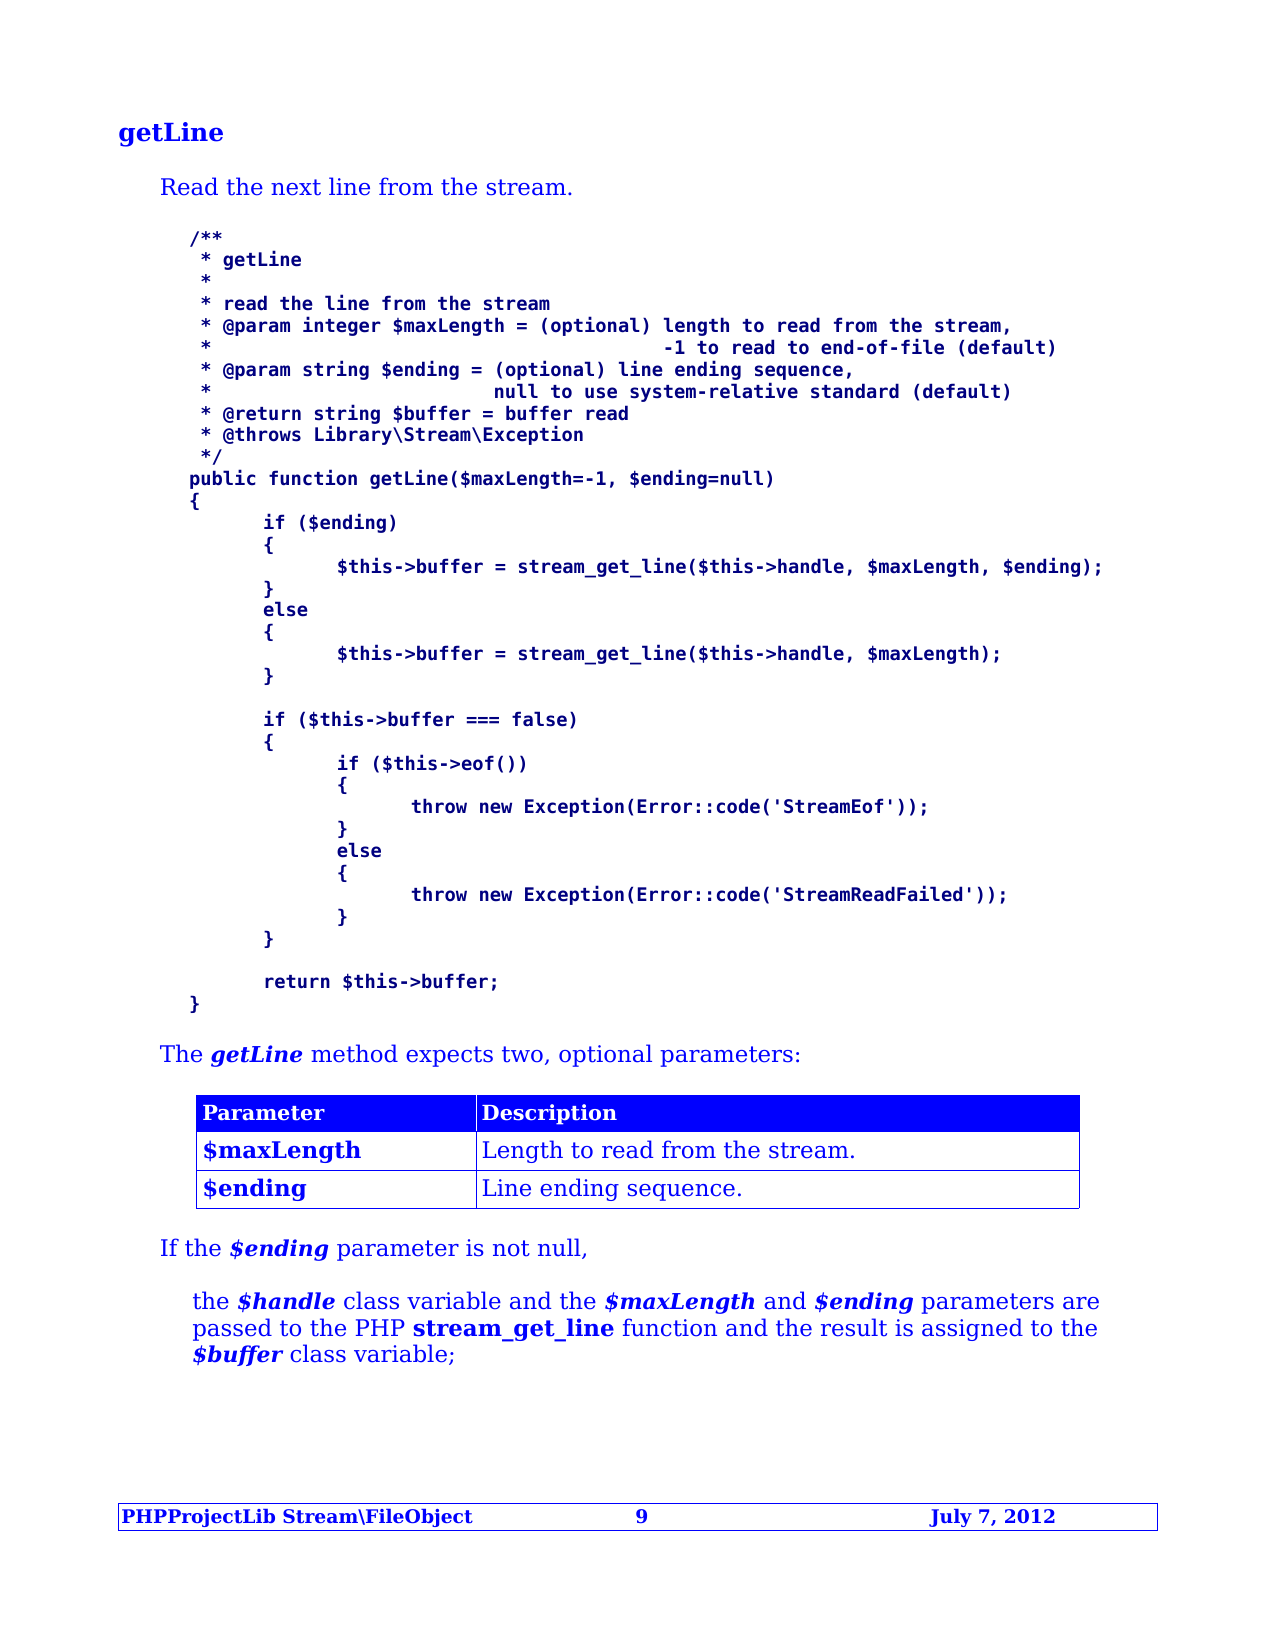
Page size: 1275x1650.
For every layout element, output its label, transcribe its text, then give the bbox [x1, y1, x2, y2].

list $this->buffer = stream_get_line($this->handle, $maxLength, $ending); [189, 556, 1157, 577]
list * getLine [189, 249, 1157, 271]
list $this->buffer = stream_get_line($this->handle, $maxLength); [189, 643, 1157, 665]
table_header Description [477, 1096, 1079, 1131]
list } [189, 665, 1157, 687]
list return $this->buffer; [189, 971, 1157, 993]
table_cell $maxLength [197, 1132, 476, 1169]
text the $handle class variable and the $maxLength and $ending parameters are passed to the PHP stream_get_line function and the result is assigned to the $buffer class variable; [192, 1288, 1157, 1368]
list { [189, 490, 1157, 512]
list else [189, 599, 1157, 621]
list } [189, 993, 1157, 1015]
list else [189, 840, 1157, 862]
list * @return string $buffer = buffer read [189, 402, 1157, 424]
table_cell Length to read from the stream. [477, 1132, 1079, 1169]
list } [189, 906, 1157, 927]
list * @param string $ending = (optional) line ending sequence, [189, 359, 1157, 381]
text If the $ending parameter is not null, [159, 1235, 1157, 1261]
list * @throws Library\Stream\Exception [189, 424, 1157, 446]
list if ($this->eof()) [189, 752, 1157, 774]
table_cell Line ending sequence. [477, 1171, 1079, 1208]
list if ($this->buffer === false) [189, 709, 1157, 731]
list * [189, 271, 1157, 293]
list if ($ending) [189, 512, 1157, 534]
list { [189, 621, 1157, 643]
list * read the line from the stream [189, 293, 1157, 315]
list { [189, 774, 1157, 796]
list public function getLine($maxLength=-1, $ending=null) [189, 468, 1157, 490]
list throw new Exception(Error::code('StreamReadFailed')); [189, 884, 1157, 906]
table_cell $ending [197, 1171, 476, 1208]
list */ [189, 446, 1157, 468]
text The getLine method expects two, optional parameters: [159, 1042, 1157, 1068]
list * @param integer $maxLength = (optional) length to read from the stream, [189, 315, 1157, 337]
list { [189, 731, 1157, 752]
list throw new Exception(Error::code('StreamEof')); [189, 796, 1157, 818]
list * null to use system-relative standard (default) [189, 381, 1157, 402]
list { [189, 534, 1157, 556]
text Read the next line from the stream. [159, 174, 1157, 201]
list } [189, 927, 1157, 949]
list } [189, 577, 1157, 599]
table_header Parameter [197, 1096, 476, 1131]
list { [189, 862, 1157, 884]
title getLine [118, 118, 1157, 147]
list /** [189, 227, 1157, 249]
list } [189, 818, 1157, 840]
list * -1 to read to end-of-file (default) [189, 337, 1157, 359]
